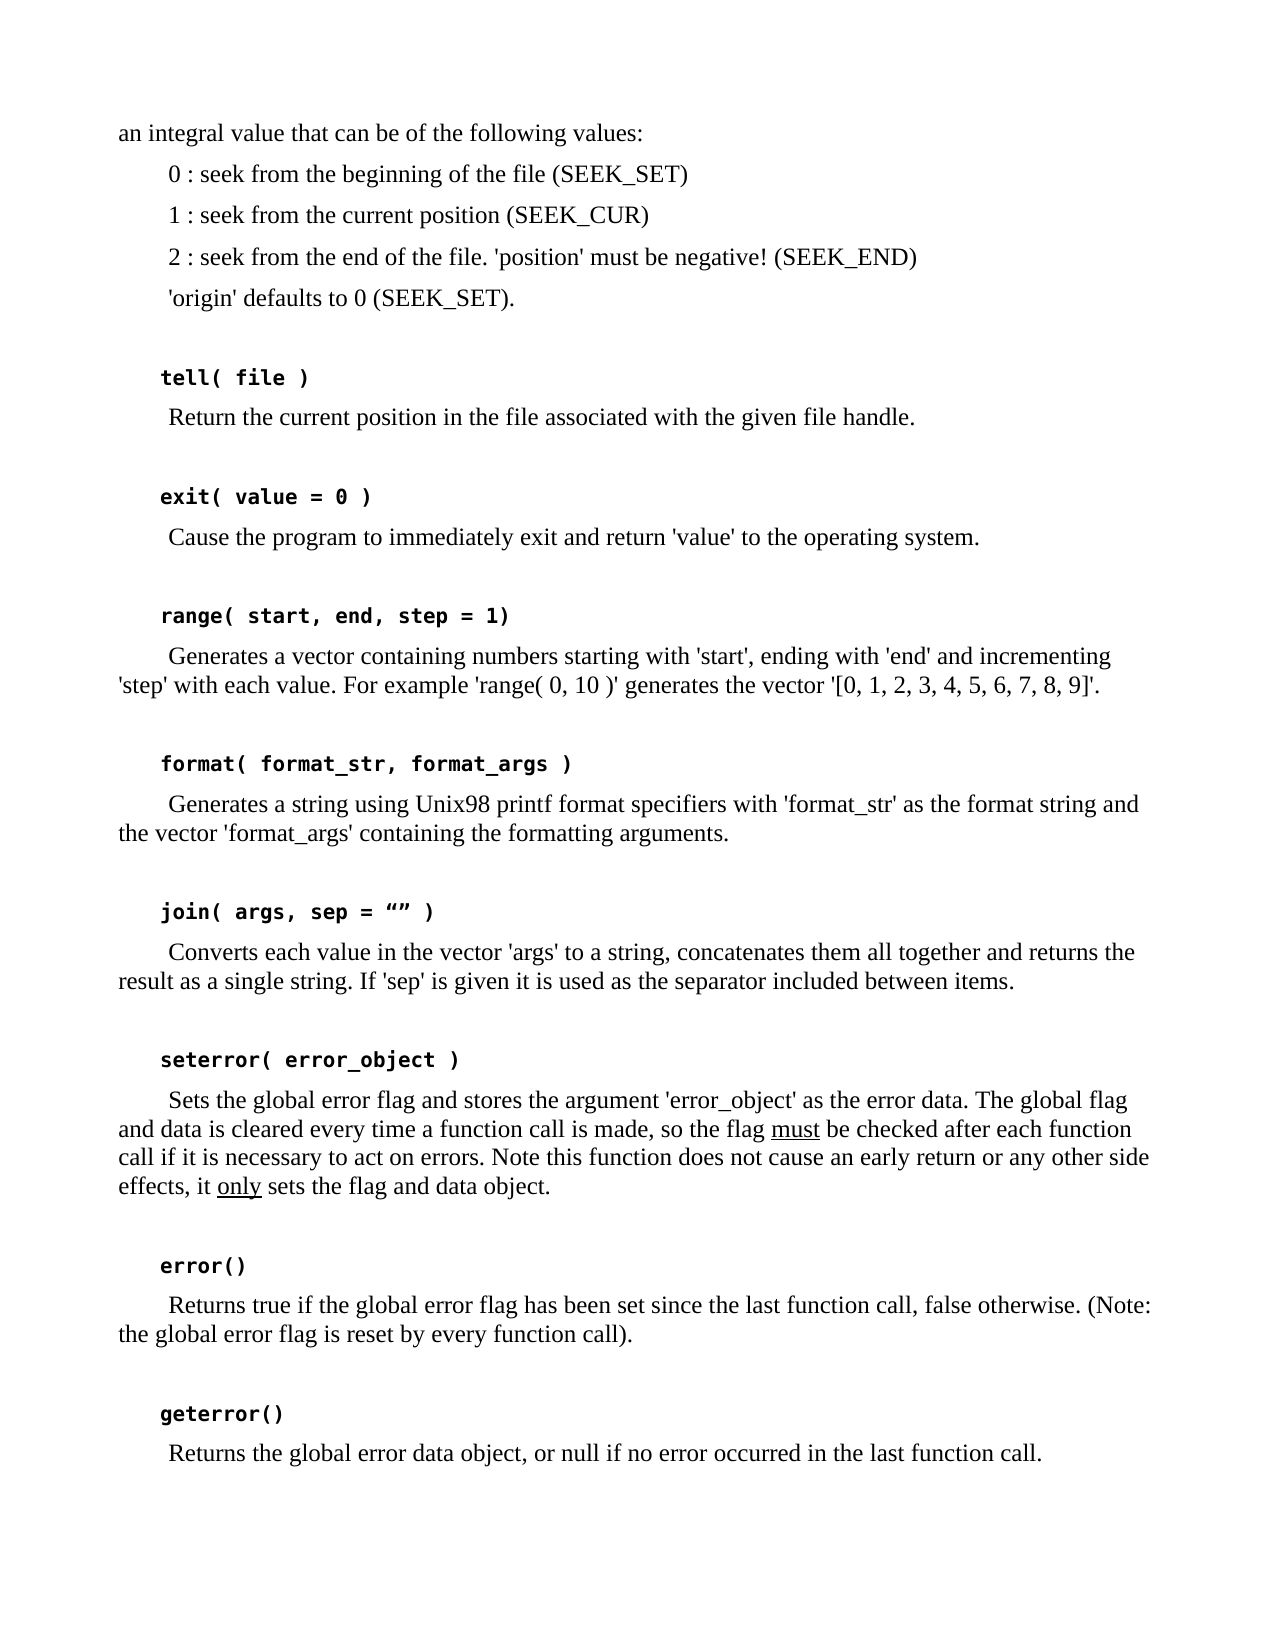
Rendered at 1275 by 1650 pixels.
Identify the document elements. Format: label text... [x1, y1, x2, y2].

text format( format_str, format_args ) [118, 752, 1157, 776]
text exit( value = 0 ) [118, 485, 1157, 509]
text Returns the global error data object, or null if no error occurred in the last function call. [118, 1438, 1157, 1467]
text 2 : seek from the end of the file. 'position' must be negative! (SEEK_END) [118, 242, 1157, 271]
text Return the current position in the file associated with the given file handle. [118, 402, 1157, 431]
text join( args, sep = “” ) [118, 900, 1157, 924]
text 1 : seek from the current position (SEEK_CUR) [118, 201, 1157, 229]
text tell( file ) [118, 366, 1157, 390]
text error() [118, 1254, 1157, 1278]
text Generates a string using Unix98 printf format specifiers with 'format_str' as the format string and the vector 'format_args' containing the formatting arguments. [118, 789, 1157, 846]
text range( start, end, step = 1) [118, 604, 1157, 628]
text Sets the global error flag and stores the argument 'error_object' as the error data. The global flag and data is cleared every time a function call is made, so the flag must be checked after each function call if it is necessary to act on errors. Note this function does not cause an early return or any other side effects, it only sets the flag and data object. [118, 1085, 1157, 1200]
text Returns true if the global error flag has been set since the last function call, false otherwise. (Note: the global error flag is reset by every function call). [118, 1291, 1157, 1348]
text an integral value that can be of the following values: [118, 118, 1157, 147]
text Converts each value in the vector 'args' to a string, concatenates them all together and returns the result as a single string. If 'sep' is given it is used as the separator included between items. [118, 937, 1157, 994]
text 'origin' defaults to 0 (SEEK_SET). [118, 283, 1157, 312]
text geterror() [118, 1402, 1157, 1426]
text Cause the program to immediately exit and return 'value' to the operating system. [118, 522, 1157, 550]
text Generates a vector containing numbers starting with 'start', ending with 'end' and incrementing 'step' with each value. For example 'range( 0, 10 )' generates the vector '[0, 1, 2, 3, 4, 5, 6, 7, 8, 9]'. [118, 641, 1157, 698]
text 0 : seek from the beginning of the file (SEEK_SET) [118, 159, 1157, 188]
text seterror( error_object ) [118, 1048, 1157, 1072]
